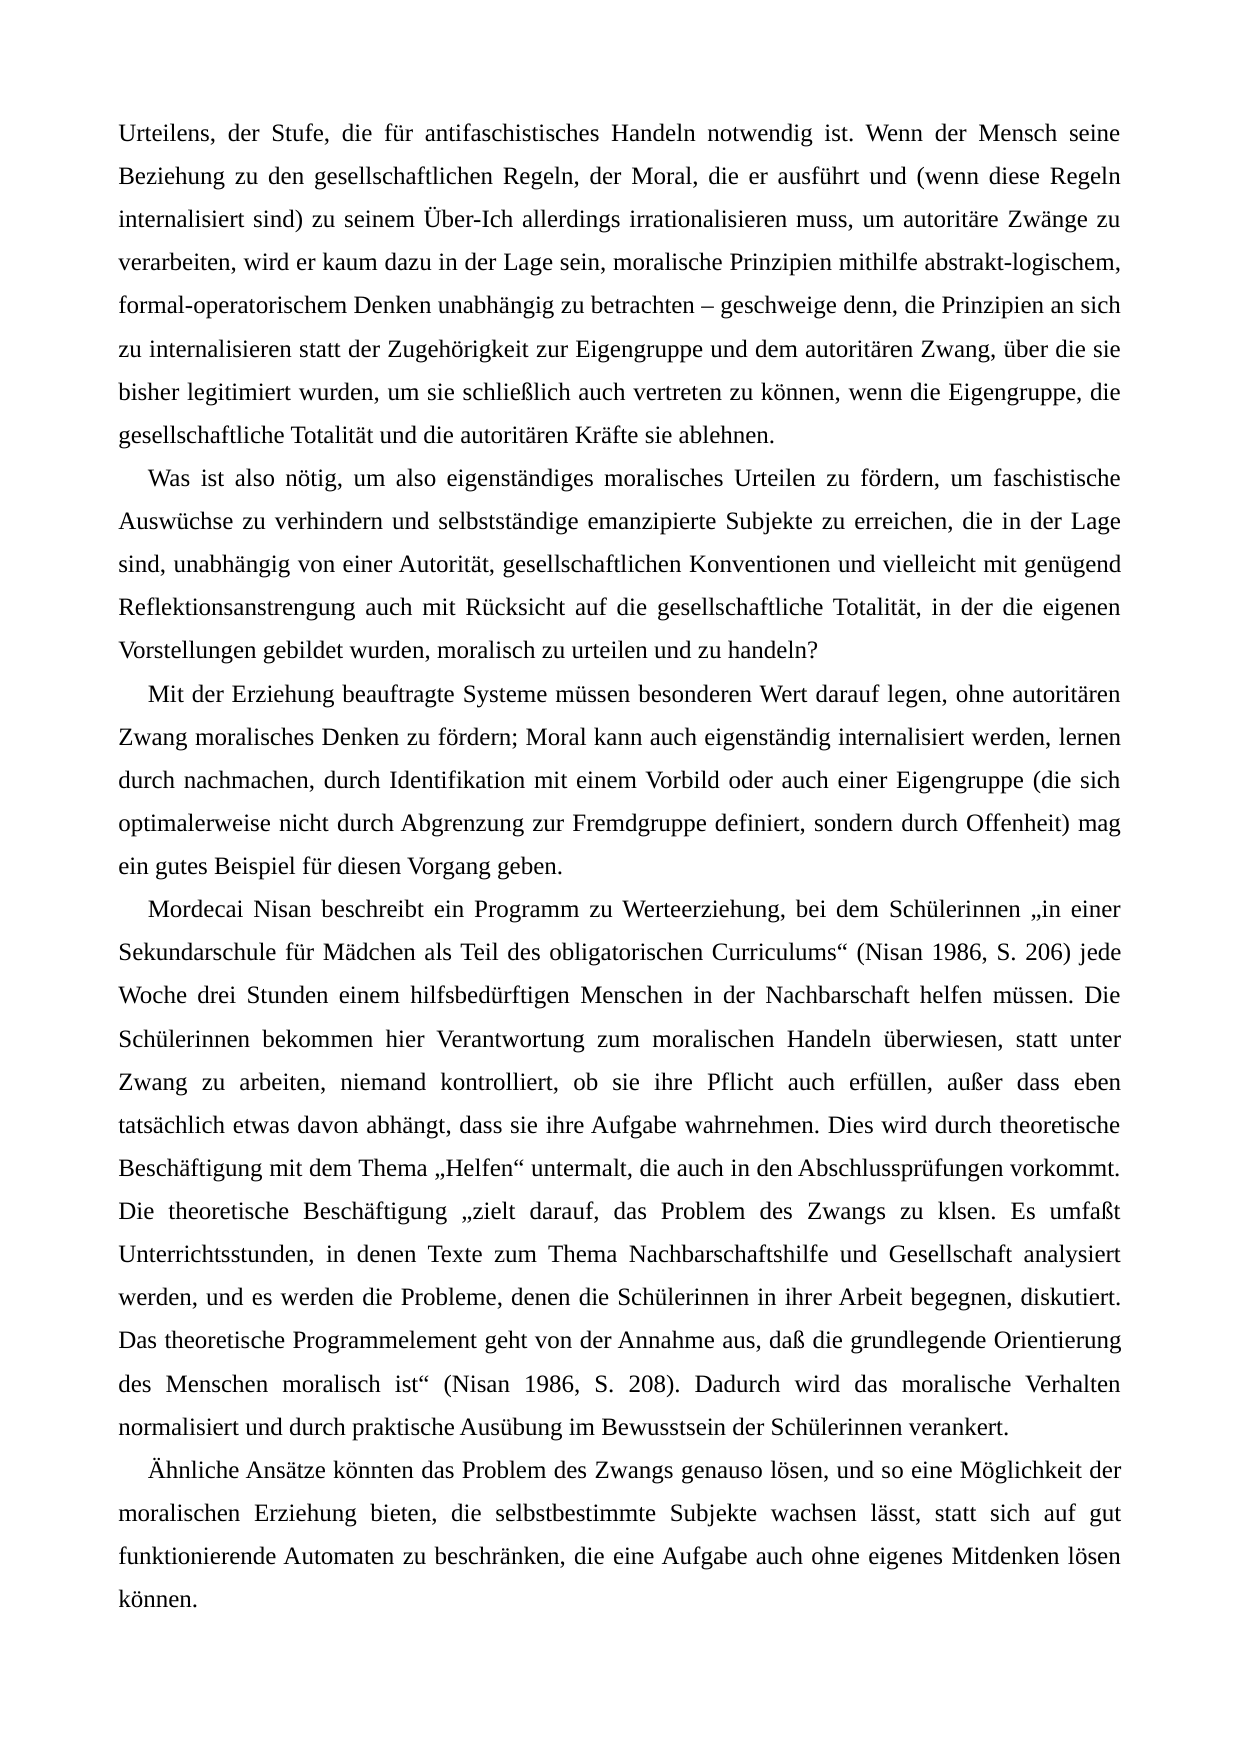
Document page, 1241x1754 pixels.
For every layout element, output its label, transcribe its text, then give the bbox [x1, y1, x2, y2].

text Ähnliche Ansätze könnten das Problem des Zwangs genauso lösen, und so eine Möglichkeit der moralischen Erziehung bieten, die selbstbestimmte Subjekte wachsen lässt, statt sich auf gut funktionierende Automaten zu beschränken, die eine Aufgabe auch ohne eigenes Mitdenken lösen können. [118, 1455, 1122, 1613]
text Was ist also nötig, um also eigenständiges moralisches Urteilen zu fördern, um faschistische Auswüchse zu verhindern und selbstständige emanzipierte Subjekte zu erreichen, die in der Lage sind, unabhängig von einer Autorität, gesellschaftlichen Konventionen und vielleicht mit genügend Reflektionsanstrengung auch mit Rücksicht auf die gesellschaftliche Totalität, in der die eigenen Vorstellungen gebildet wurden, moralisch zu urteilen und zu handeln? [118, 463, 1122, 664]
text Mordecai Nisan beschreibt ein Programm zu Werteerziehung, bei dem Schülerinnen „in einer Sekundarschule für Mädchen als Teil des obligatorischen Curriculums“ (Nisan 1986, S. 206) jede Woche drei Stunden einem hilfsbedürftigen Menschen in der Nachbarschaft helfen müssen. Die Schülerinnen bekommen hier Verantwortung zum moralischen Handeln überwiesen, statt unter Zwang zu arbeiten, niemand kontrolliert, ob sie ihre Pflicht auch erfüllen, außer dass eben tatsächlich etwas davon abhängt, dass sie ihre Aufgabe wahrnehmen. Dies wird durch theoretische Beschäftigung mit dem Thema „Helfen“ untermalt, die auch in den Abschlussprüfungen vorkommt. Die theoretische Beschäftigung „zielt darauf, das Problem des Zwangs zu klsen. Es umfaßt Unterrichtsstunden, in denen Texte zum Thema Nachbarschaftshilfe und Gesellschaft analysiert werden, und es werden die Probleme, denen die Schülerinnen in ihrer Arbeit begegnen, diskutiert. Das theoretische Programmelement geht von der Annahme aus, daß die grundlegende Orientierung des Menschen moralisch ist“ (Nisan 1986, S. 208). Dadurch wird das moralische Verhalten normalisiert und durch praktische Ausübung im Bewusstsein der Schülerinnen verankert. [118, 894, 1122, 1441]
text Urteilens, der Stufe, die für antifaschistisches Handeln notwendig ist. Wenn der Mensch seine Beziehung zu den gesellschaftlichen Regeln, der Moral, die er ausführt und (wenn diese Regeln internalisiert sind) zu seinem Über-Ich allerdings irrationalisieren muss, um autoritäre Zwänge zu verarbeiten, wird er kaum dazu in der Lage sein, moralische Prinzipien mithilfe abstrakt-logischem, formal-operatorischem Denken unabhängig zu betrachten – geschweige denn, die Prinzipien an sich zu internalisieren statt der Zugehörigkeit zur Eigengruppe und dem autoritären Zwang, über die sie bisher legitimiert wurden, um sie schließlich auch vertreten zu können, wenn die Eigengruppe, die gesellschaftliche Totalität und die autoritären Kräfte sie ablehnen. [118, 118, 1122, 449]
text Mit der Erziehung beauftragte Systeme müssen besonderen Wert darauf legen, ohne autoritären Zwang moralisches Denken zu fördern; Moral kann auch eigenständig internalisiert werden, lernen durch nachmachen, durch Identifikation mit einem Vorbild oder auch einer Eigengruppe (die sich optimalerweise nicht durch Abgrenzung zur Fremdgruppe definiert, sondern durch Offenheit) mag ein gutes Beispiel für diesen Vorgang geben. [118, 679, 1122, 880]
